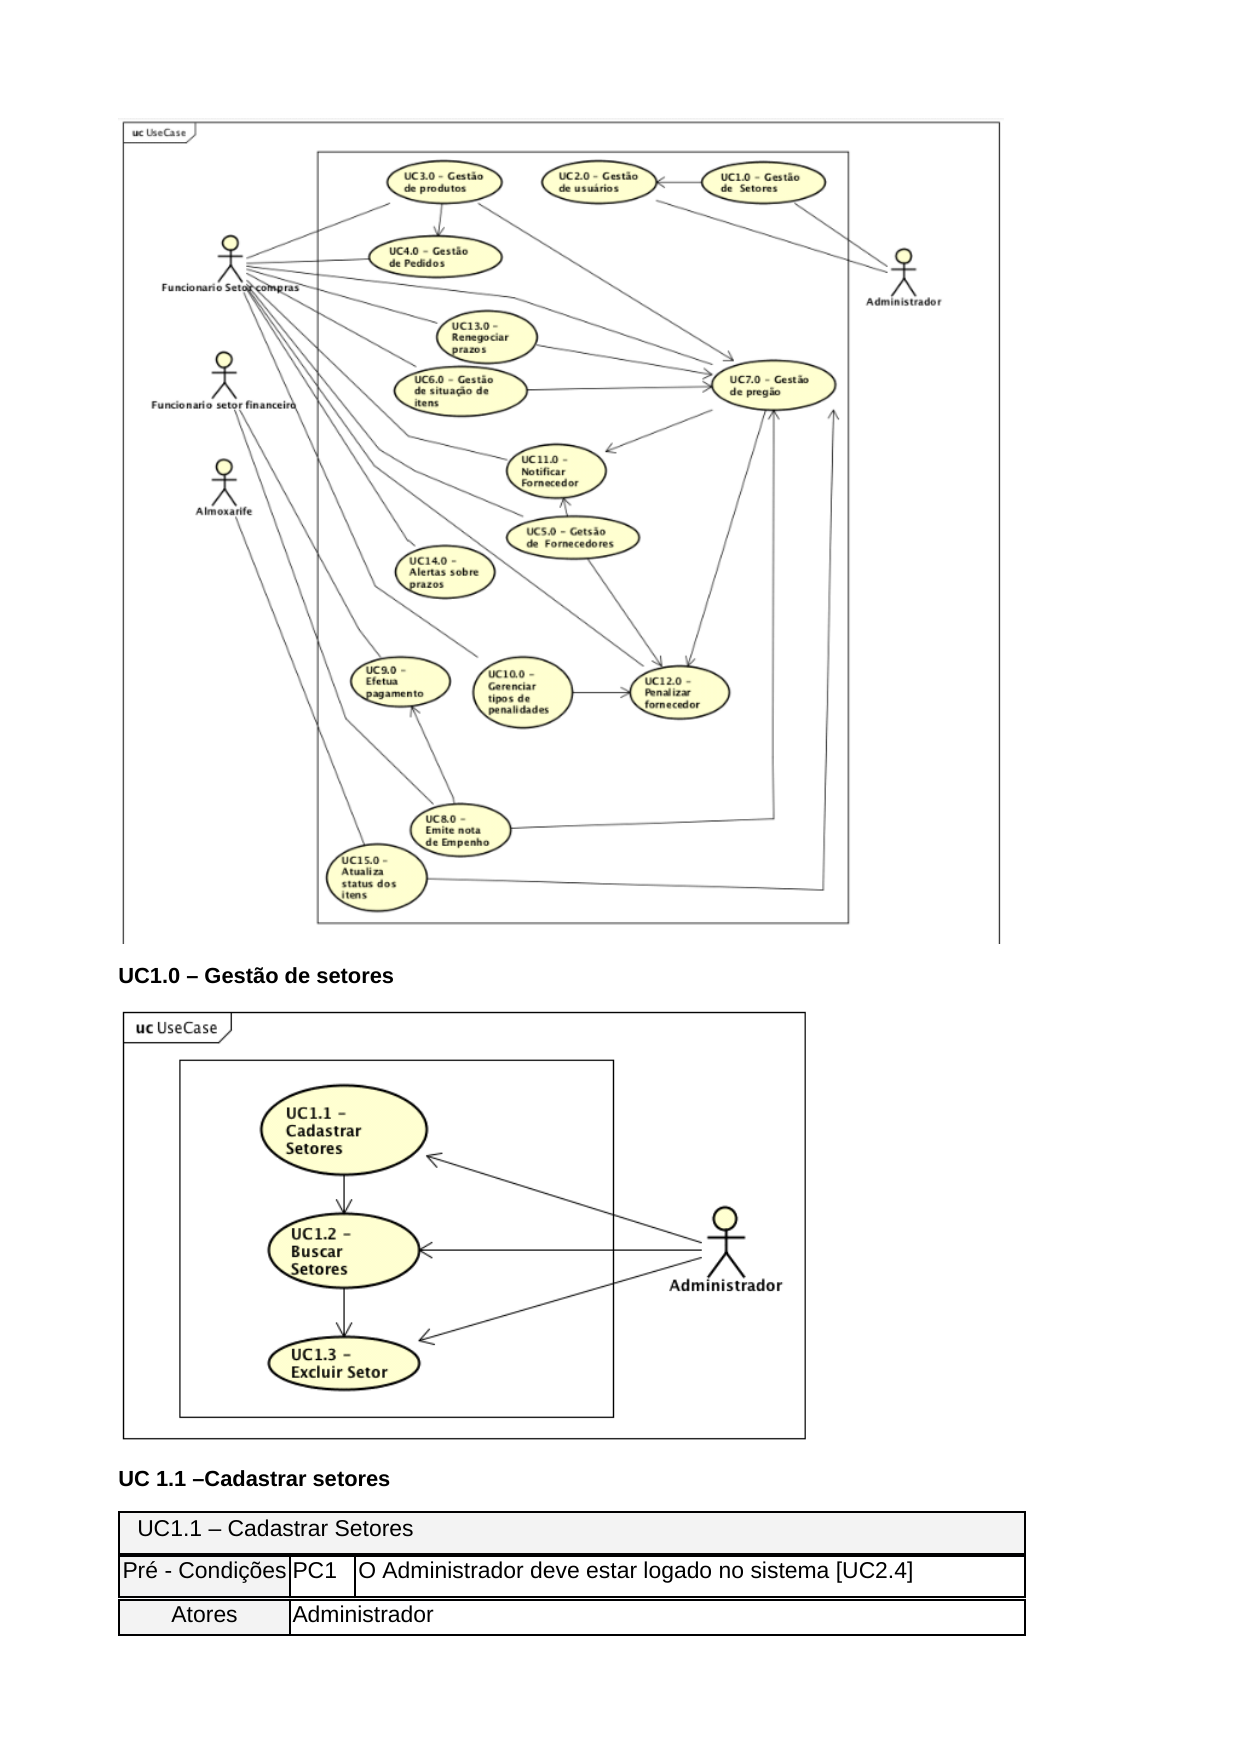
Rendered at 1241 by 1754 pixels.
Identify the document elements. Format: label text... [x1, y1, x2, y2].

text UC 1.1 –Cadastrar setores [118, 1466, 1122, 1492]
table_cell PC1 [291, 1557, 354, 1596]
table_cell Administrador [291, 1601, 1024, 1634]
text UC1.0 – Gestão de setores [118, 963, 1122, 988]
table_cell O Administrador deve estar logado no sistema [UC2.4] [356, 1557, 1024, 1596]
table_header UC1.1 – Cadastrar Setores [120, 1513, 1024, 1553]
table_cell Pré - Condições [120, 1557, 289, 1596]
table_cell Atores [120, 1601, 289, 1634]
